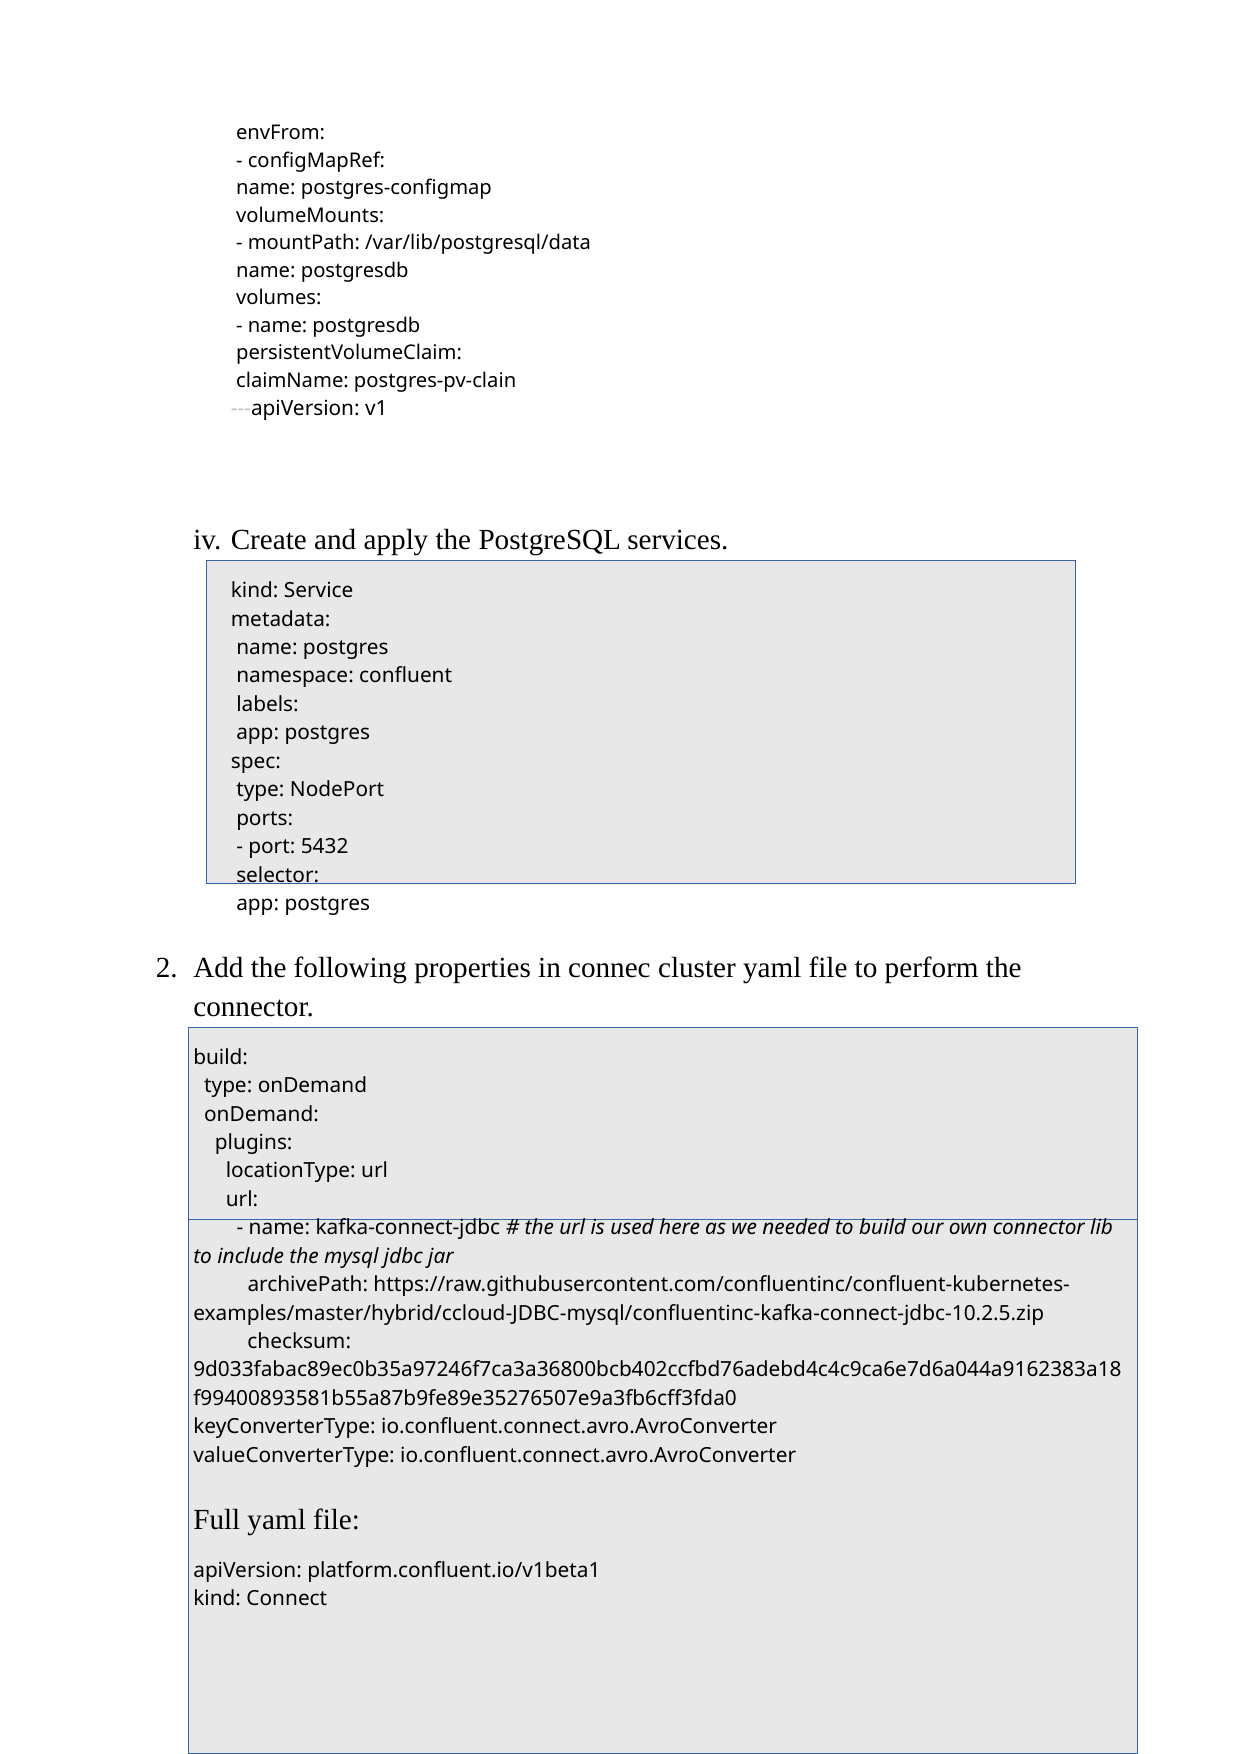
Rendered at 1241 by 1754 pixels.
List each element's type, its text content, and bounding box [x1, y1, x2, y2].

list build: type: onDemand onDemand: plugins: locationType: url url: - name: kafka-connect-jdbc # the url is used here as we needed to build our own connector lib to include the mysql jdbc jar archivePath: https://raw.githubusercontent.com/confluentinc/confluent-kubernetes-examples/master/hybrid/ccloud-JDBC-mysql/confluentinc-kafka-connect-jdbc-10.2.5.zip checksum: 9d033fabac89ec0b35a97246f7ca3a36800bcb402ccfbd76adebd4c4c9ca6e7d6a044a9162383a18f99400893581b55a87b9fe89e35276507e9a3fb6cff3fda0 [156, 1042, 188, 1411]
list kind: Service metadata: name: postgres namespace: confluent labels: app: postgres spec: type: NodePort ports: - port: 5432 selector: app: postgres [193, 575, 1122, 917]
list Create and apply the PostgreSQL services. [193, 522, 1122, 556]
list Full yaml file: [156, 1502, 188, 1535]
list Add the following properties in connec cluster yaml file to perform the connector. [156, 950, 1122, 1022]
list apiVersion: apps/v1 kind: Deployment metadata: name: postgres namespace: confluent spec: replicas: 1 selector: matchLabels: app: postgres template: metadata: labels: app: postgres spec: containers: - name: postgres image: postgres:10.1 imagePullPolicy: "IfNotPresent" ports: - containerPort: 5432 envFrom: - configMapRef: name: postgres-configmap volumeMounts: - mountPath: /var/lib/postgresql/data name: postgresdb volumes: - name: postgresdb persistentVolumeClaim: claimName: postgres-pv-clain ---apiVersion: v1 [193, 118, 1122, 455]
